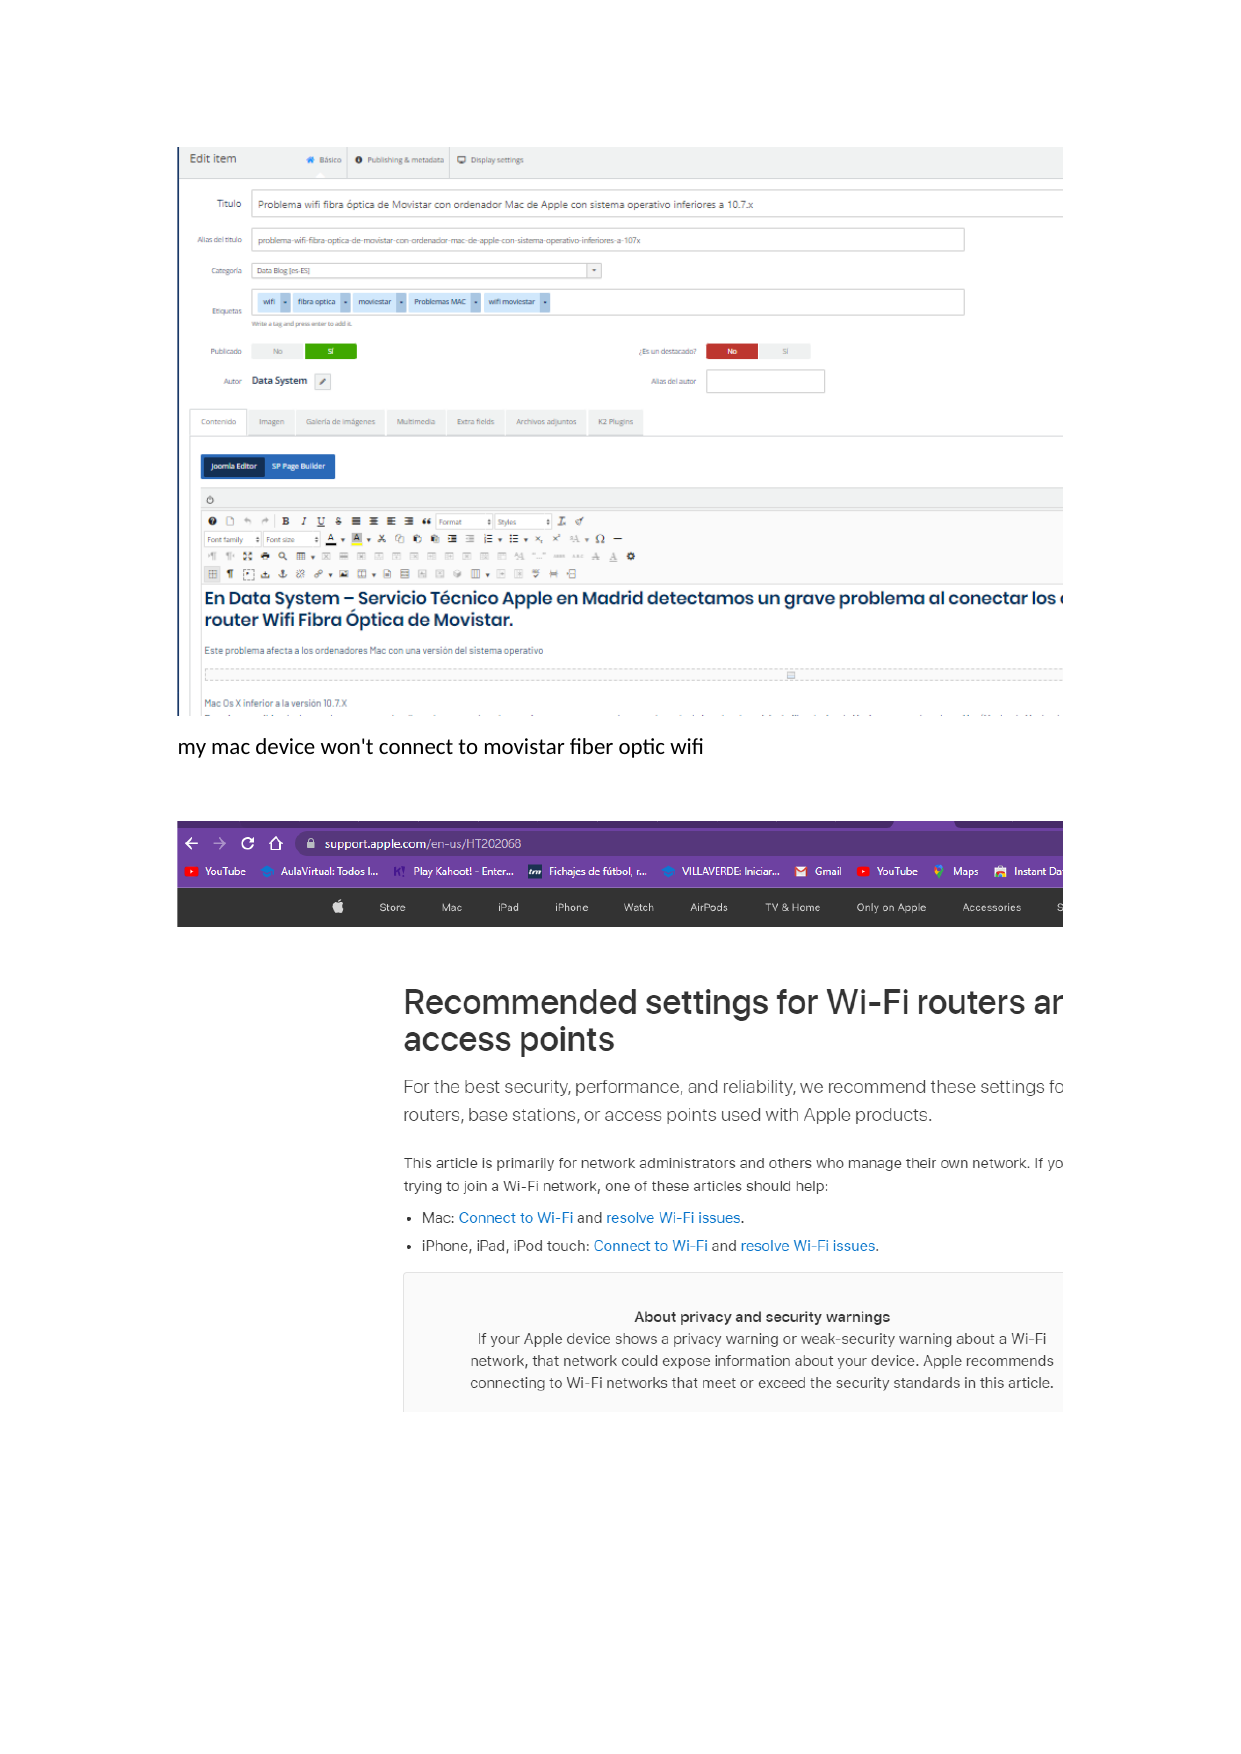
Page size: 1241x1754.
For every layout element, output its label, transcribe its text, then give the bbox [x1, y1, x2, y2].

text my mac device won't connect to movistar fiber optic wifi [177, 732, 1063, 760]
